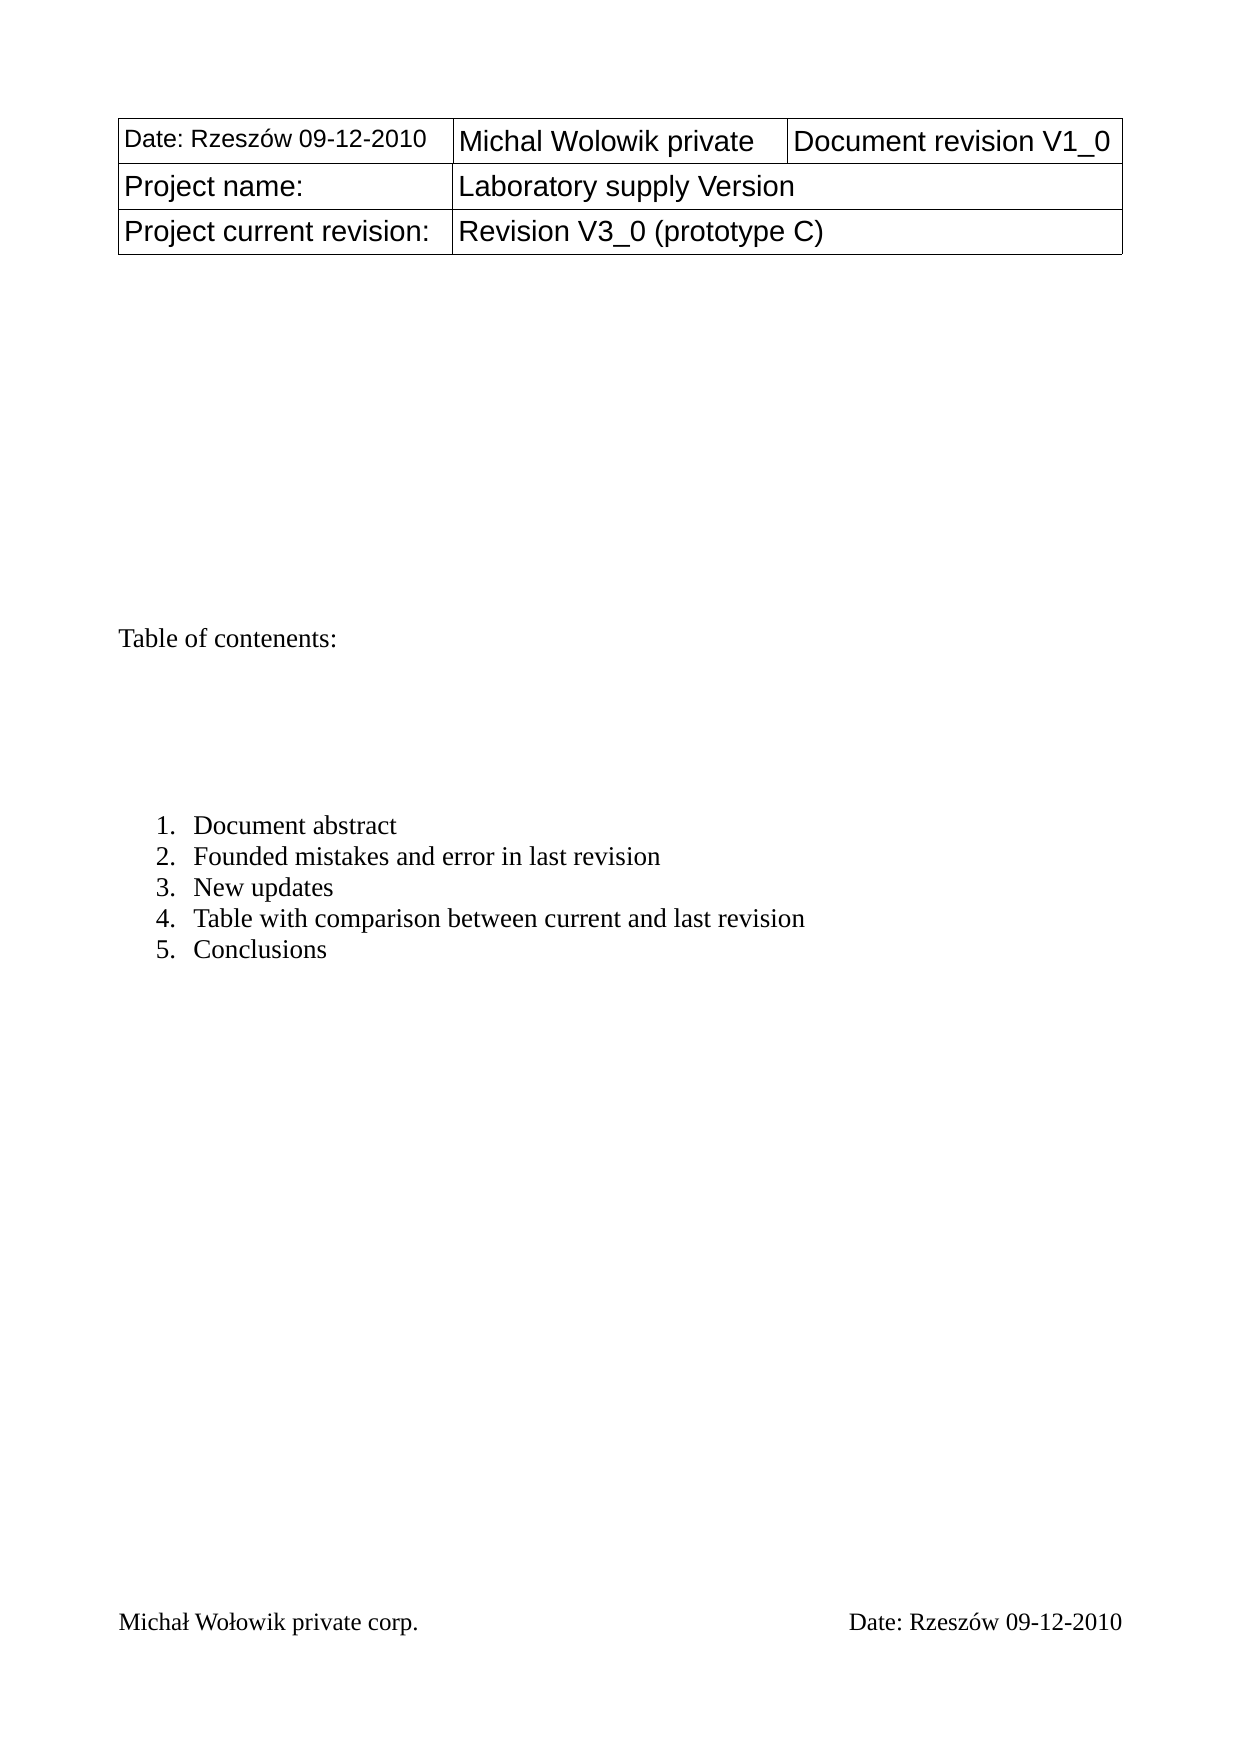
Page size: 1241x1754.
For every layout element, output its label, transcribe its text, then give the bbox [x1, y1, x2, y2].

list Document abstract [156, 809, 1122, 840]
list New updates [156, 871, 1122, 902]
list Founded mistakes and error in last revision [156, 840, 1122, 871]
list Conclusions [156, 933, 1122, 964]
list Table with comparison between current and last revision [156, 902, 1122, 933]
text Table of contenents: [118, 622, 1122, 653]
